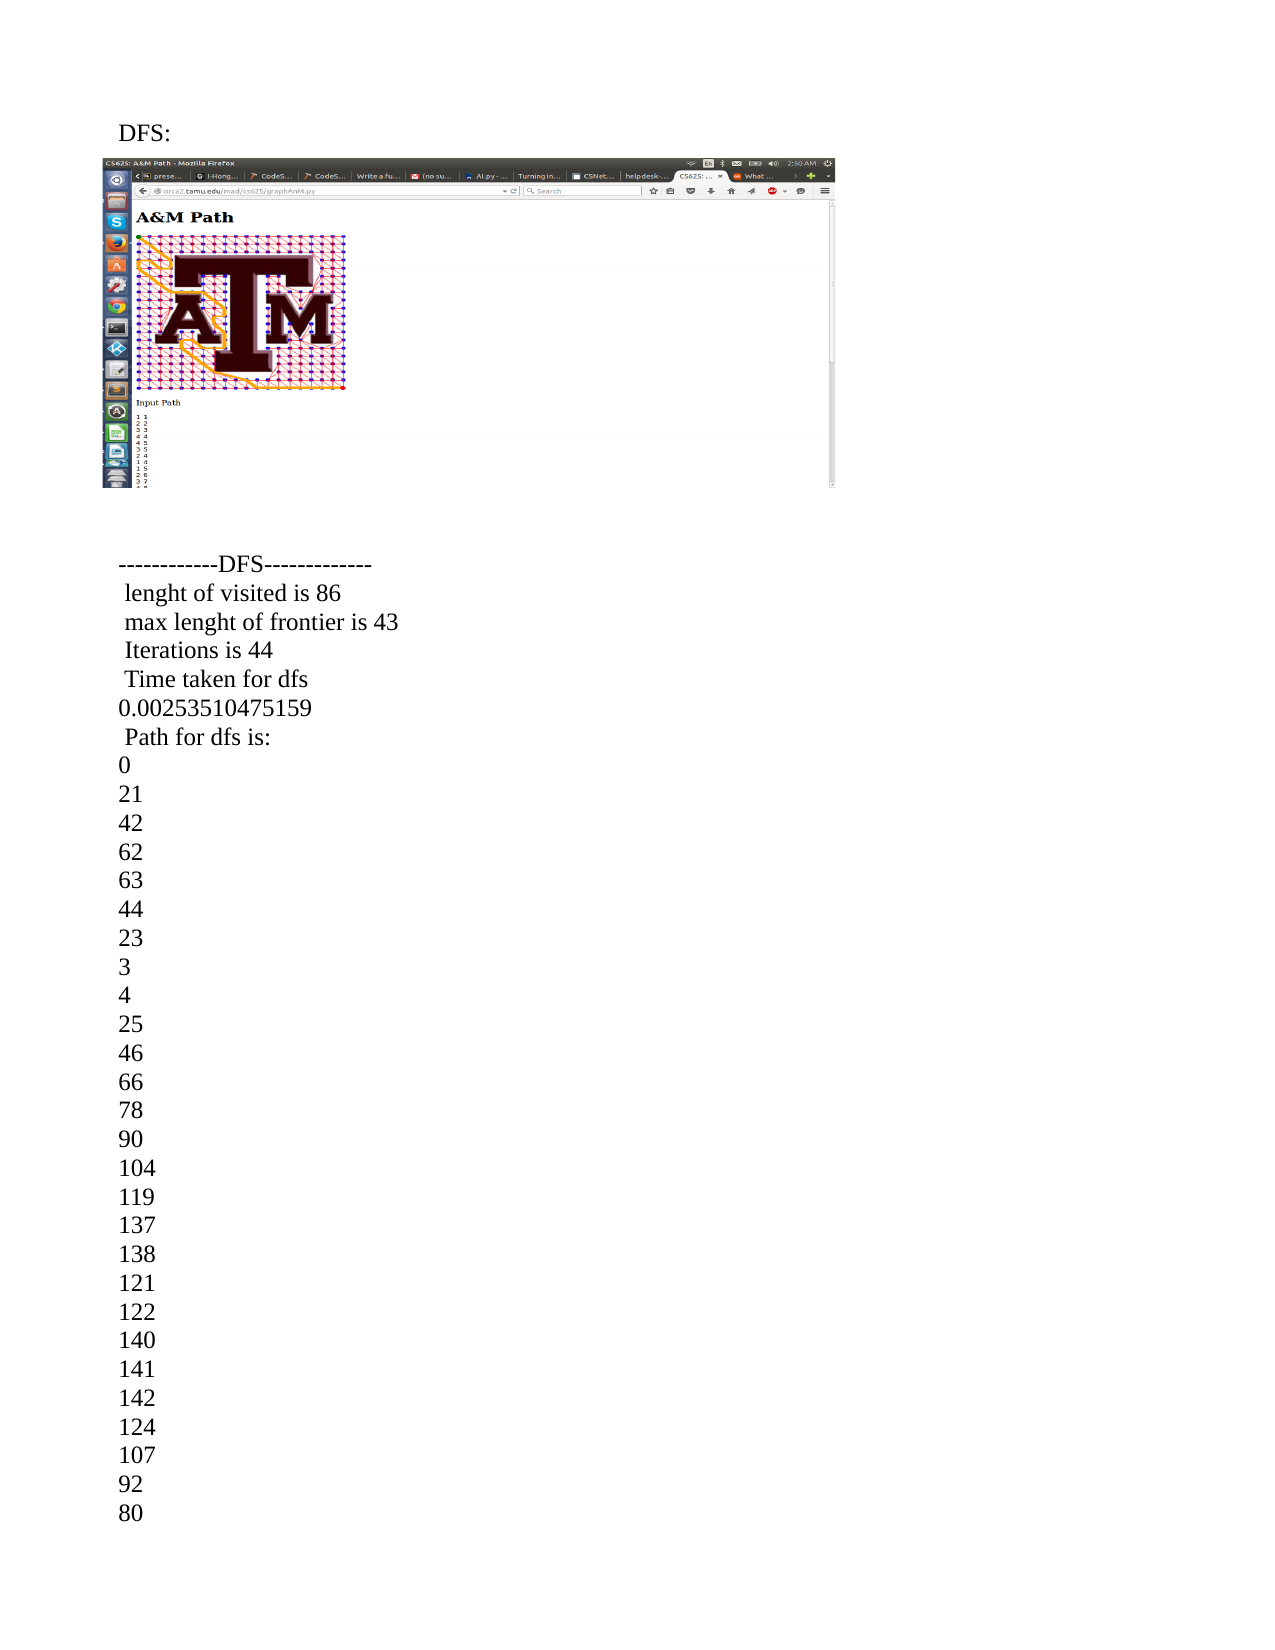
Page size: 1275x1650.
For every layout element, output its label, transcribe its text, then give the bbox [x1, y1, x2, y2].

text 141 [118, 1354, 1157, 1383]
text 66 [118, 1067, 1157, 1096]
text Time taken for dfs [118, 664, 1157, 693]
text 44 [118, 894, 1157, 923]
text Path for dfs is: [118, 722, 1157, 751]
text 21 [118, 779, 1157, 808]
text 142 [118, 1383, 1157, 1412]
text 23 [118, 923, 1157, 952]
text 92 [118, 1469, 1157, 1498]
text 0 [118, 751, 1157, 779]
text 25 [118, 1009, 1157, 1038]
text lenght of visited is 86 [118, 578, 1157, 607]
text 90 [118, 1124, 1157, 1153]
text 78 [118, 1096, 1157, 1124]
text 140 [118, 1326, 1157, 1354]
text 137 [118, 1211, 1157, 1239]
text 0.00253510475159 [118, 693, 1157, 722]
text ------------DFS------------- [118, 549, 1157, 578]
text 138 [118, 1239, 1157, 1268]
text 4 [118, 981, 1157, 1009]
text 122 [118, 1297, 1157, 1326]
text max lenght of frontier is 43 [118, 607, 1157, 636]
text 104 [118, 1153, 1157, 1182]
text 3 [118, 952, 1157, 981]
text Iterations is 44 [118, 636, 1157, 664]
text DFS: [118, 118, 1157, 147]
text 80 [118, 1498, 1157, 1527]
text 107 [118, 1441, 1157, 1469]
text 121 [118, 1268, 1157, 1297]
text 62 [118, 837, 1157, 866]
picture [102, 158, 836, 488]
text 63 [118, 866, 1157, 894]
text 119 [118, 1182, 1157, 1211]
text 124 [118, 1412, 1157, 1441]
text 46 [118, 1038, 1157, 1067]
text 42 [118, 808, 1157, 837]
